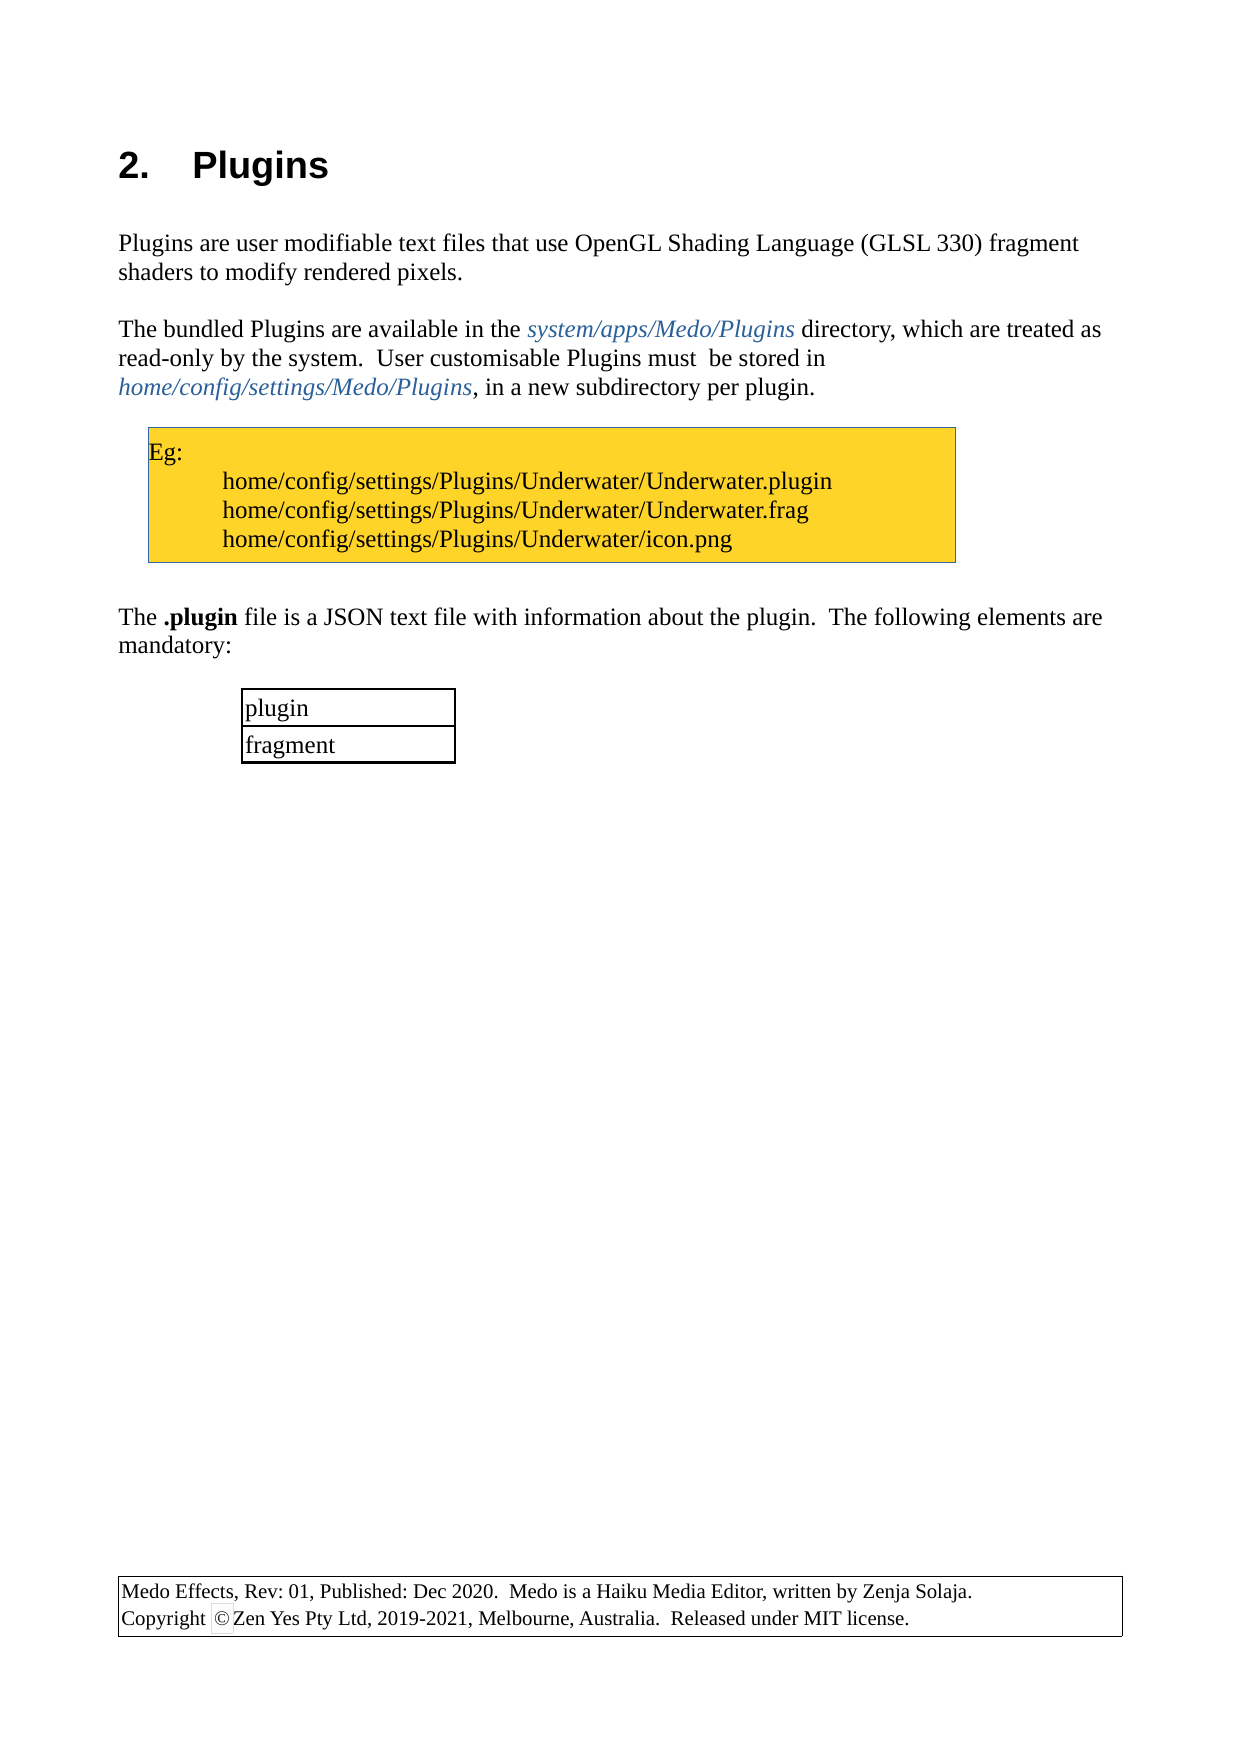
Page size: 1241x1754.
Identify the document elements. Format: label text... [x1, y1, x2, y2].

text The bundled Plugins are available in the system/apps/Medo/Plugins directory, which are treated as read-only by the system. User customisable Plugins must be stored in home/config/settings/Medo/Plugins, in a new subdirectory per plugin. [118, 314, 1122, 401]
table_header plugin [243, 690, 454, 725]
subtitle 2. Plugins [118, 143, 1122, 187]
text The .plugin file is a JSON text file with information about the plugin. The following elements are mandatory: [118, 602, 1122, 659]
table_cell fragment [243, 727, 454, 761]
text Plugins are user modifiable text files that use OpenGL Shading Language (GLSL 330) fragment shaders to modify rendered pixels. [118, 228, 1122, 286]
